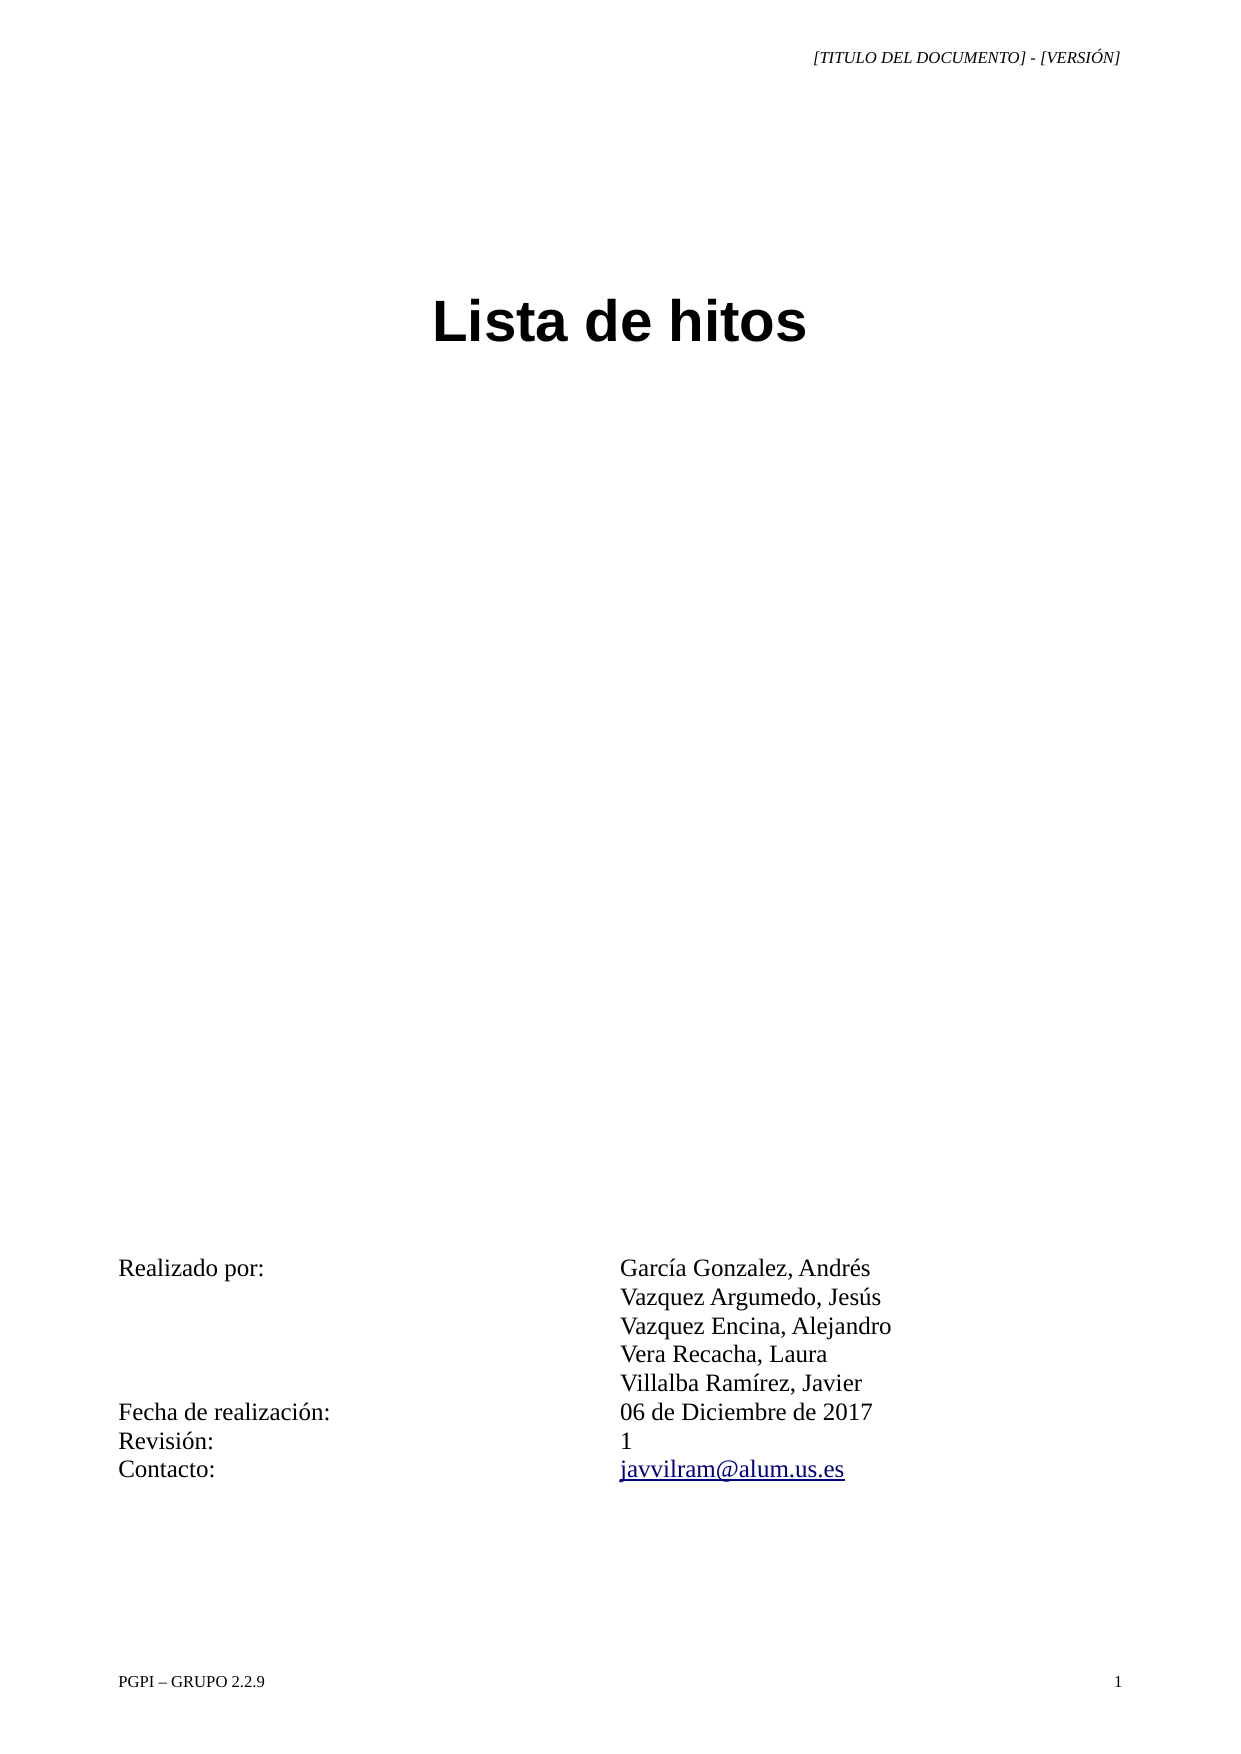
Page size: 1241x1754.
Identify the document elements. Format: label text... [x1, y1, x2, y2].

table_cell javvilram@alum.us.es [620, 1455, 1122, 1483]
title Lista de hitos [118, 287, 1122, 354]
table_cell Fecha de realización: [118, 1397, 620, 1426]
table_cell 06 de Diciembre de 2017 [620, 1397, 1122, 1426]
table_cell Contacto: [118, 1455, 620, 1483]
table_header García Gonzalez, Andrés Vazquez Argumedo, Jesús Vazquez Encina, Alejandro Vera Recacha, Laura Villalba Ramírez, Javier [620, 1253, 1122, 1397]
table_cell Revisión: [118, 1426, 620, 1454]
table_header Realizado por: [118, 1253, 620, 1397]
table_cell 1 [620, 1426, 1122, 1454]
